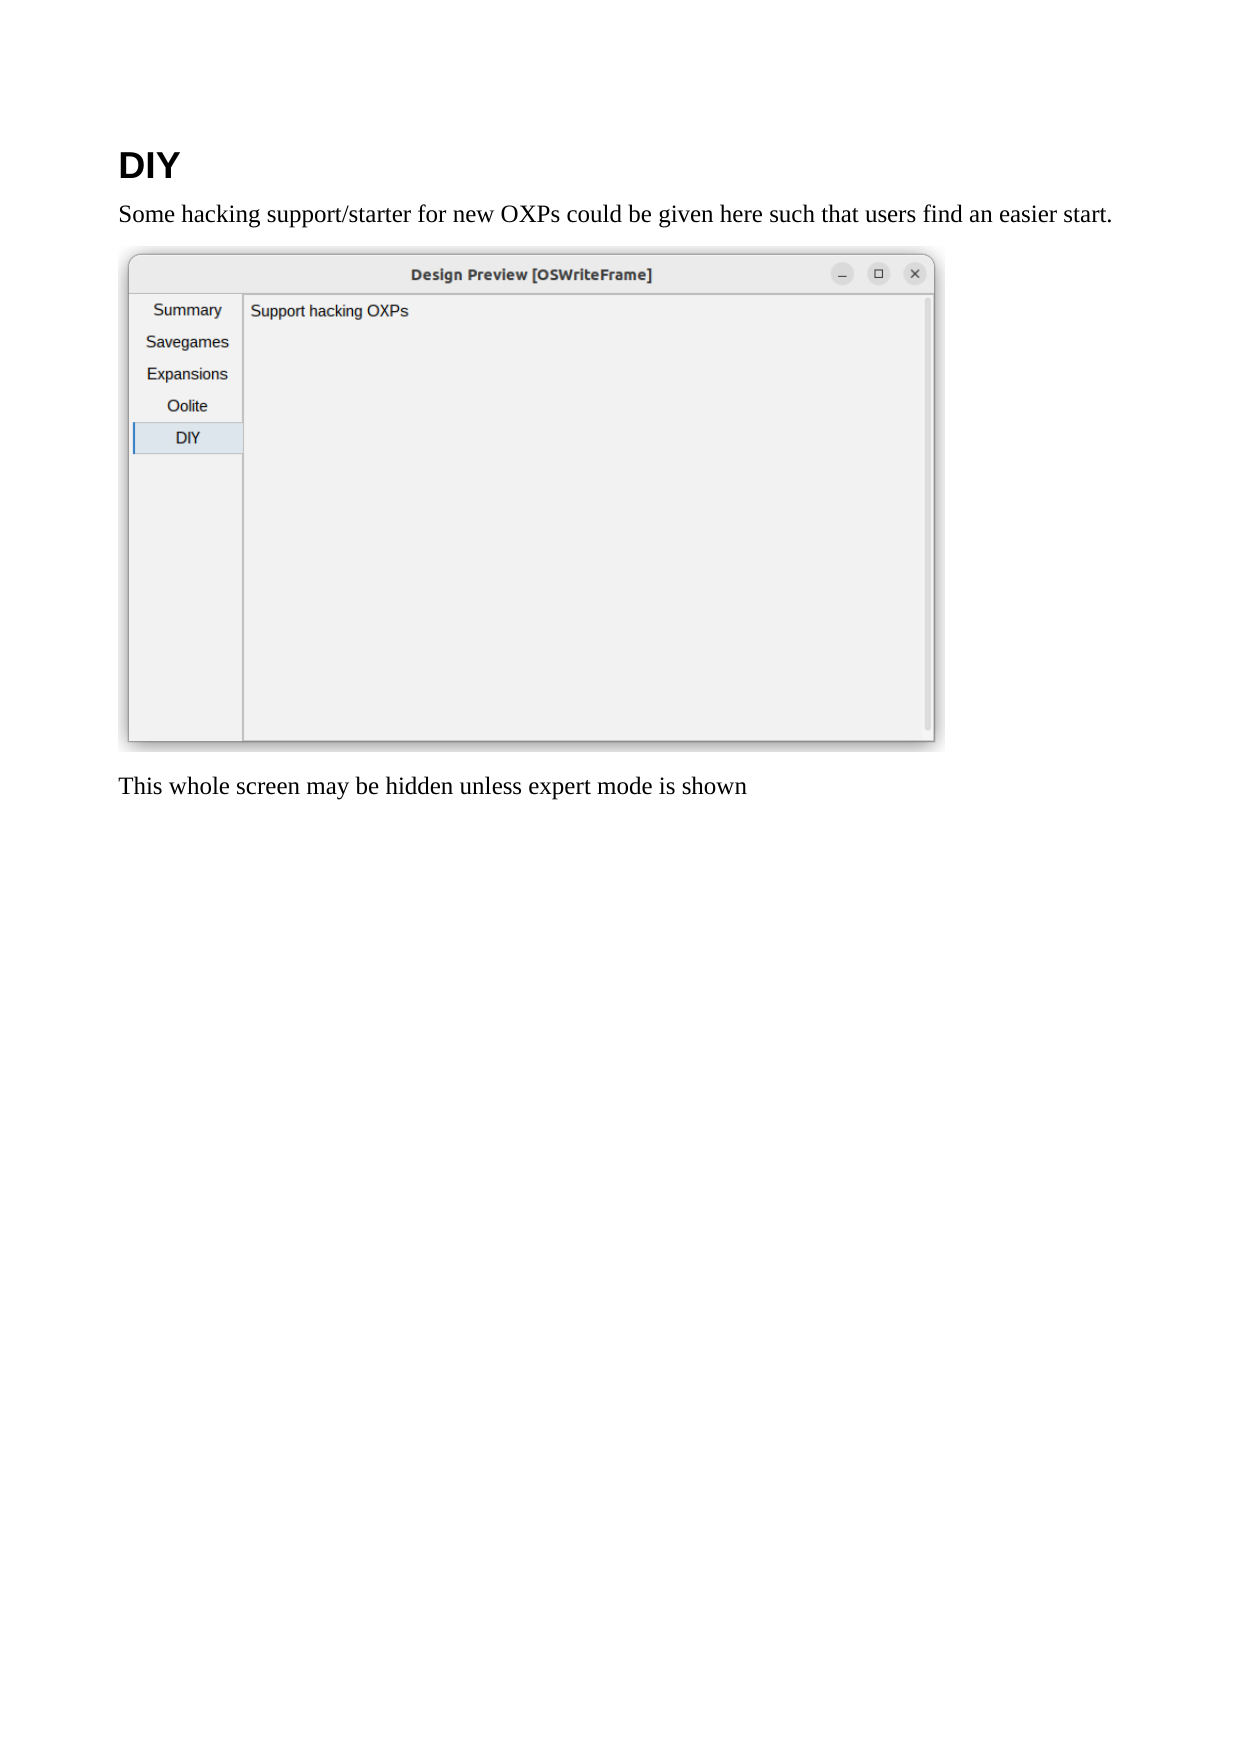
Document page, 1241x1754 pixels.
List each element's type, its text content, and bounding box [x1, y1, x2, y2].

subtitle DIY [118, 143, 1122, 186]
text This whole screen may be hidden unless expert mode is shown [118, 771, 1122, 799]
text Some hacking support/starter for new OXPs could be given here such that users find an easier start. [118, 199, 1122, 227]
picture [118, 246, 945, 752]
